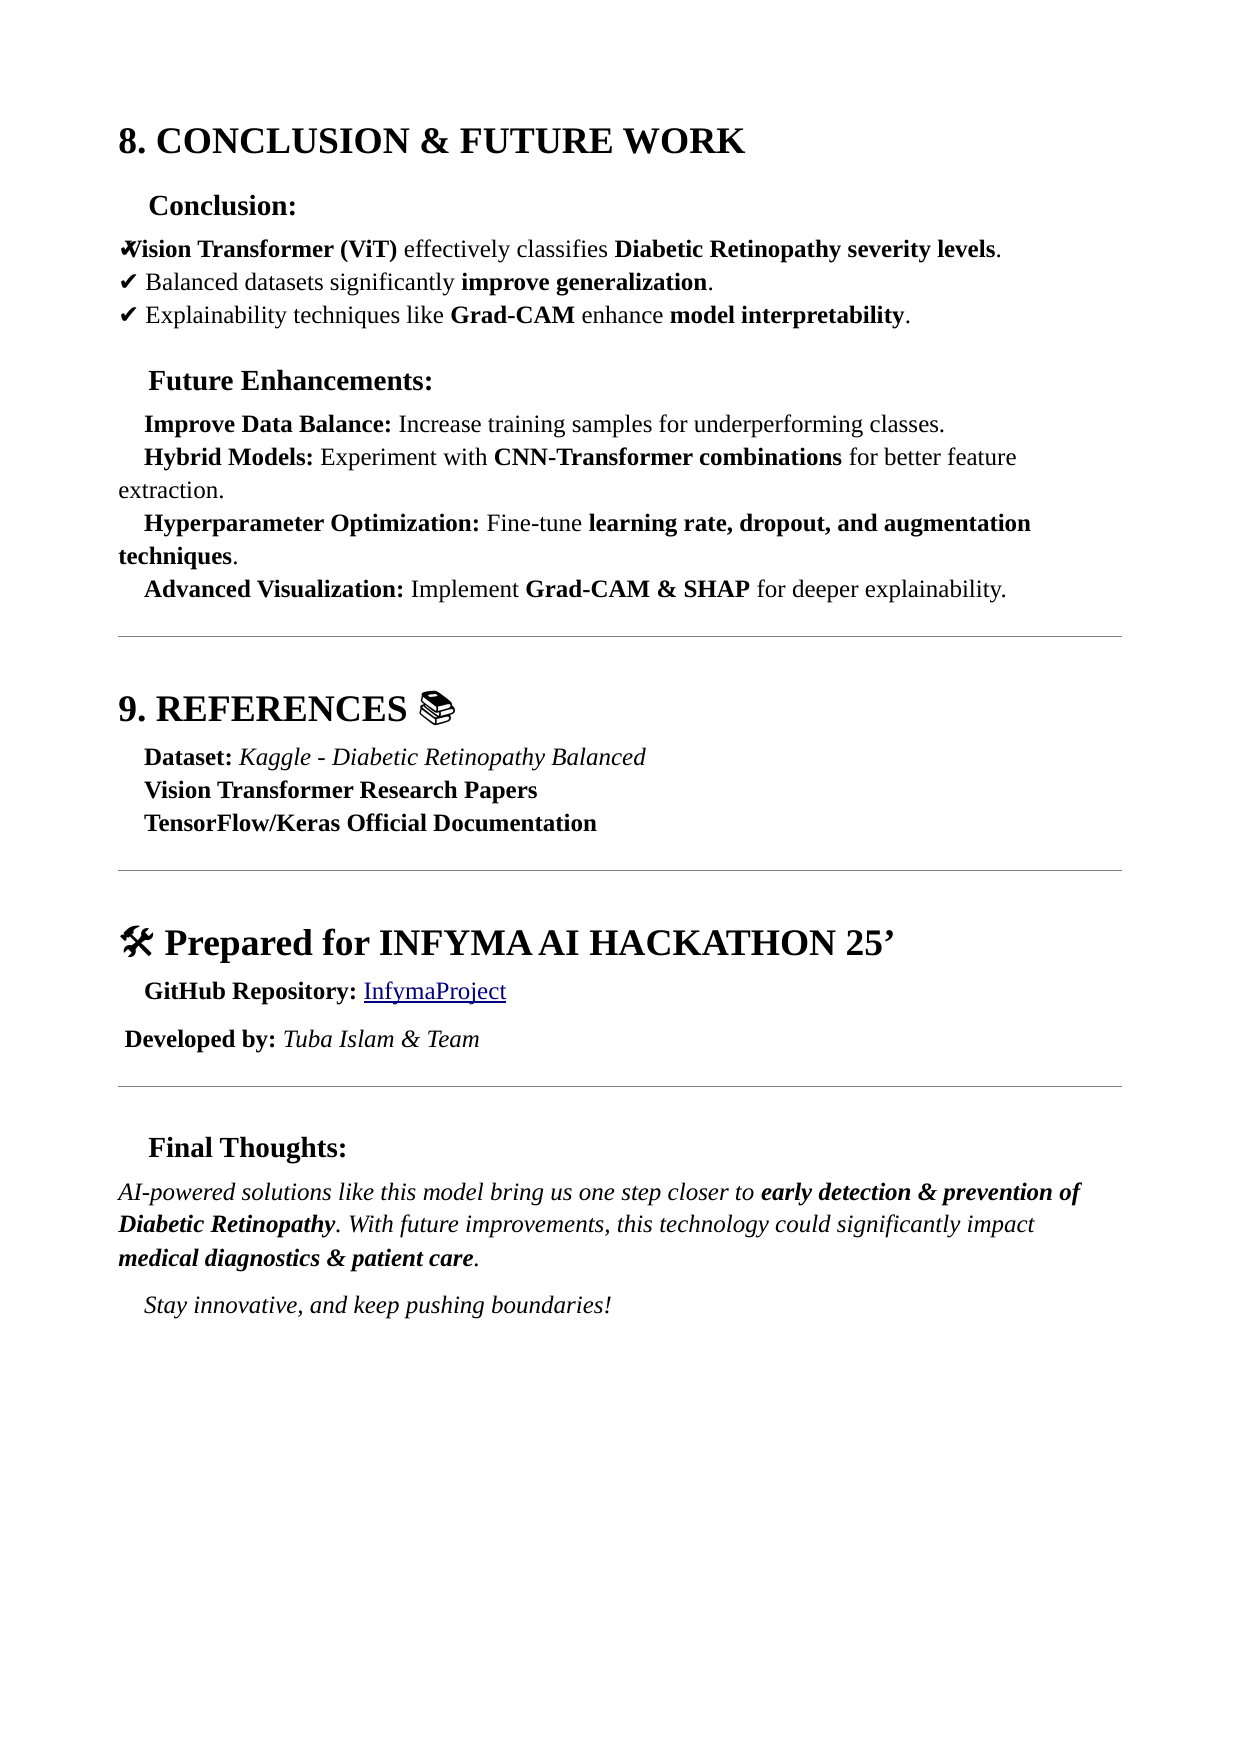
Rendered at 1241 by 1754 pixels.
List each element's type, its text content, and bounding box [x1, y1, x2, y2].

text 📌 Improve Data Balance: Increase training samples for underperforming classes. 📌 Hybrid Models: Experiment with CNN-Transformer combinations for better feature extraction. 📌 Hyperparameter Optimization: Fine-tune learning rate, dropout, and augmentation techniques. 📌 Advanced Visualization: Implement Grad-CAM & SHAP for deeper explainability. [118, 409, 1122, 602]
subtitle 8. CONCLUSION & FUTURE WORK 🔮 [118, 118, 1122, 161]
subtitle ✅ Conclusion: [118, 188, 1122, 222]
subtitle 🔭 Future Enhancements: [118, 363, 1122, 396]
text 📌 Dataset: Kaggle - Diabetic Retinopathy Balanced 📌 Vision Transformer Research Papers 📌 TensorFlow/Keras Official Documentation [118, 742, 1122, 837]
text ✔️ Vision Transformer (ViT) effectively classifies Diabetic Retinopathy severity levels. ✔️ Balanced datasets significantly improve generalization. ✔️ Explainability techniques like Grad-CAM enhance model interpretability. [118, 234, 1122, 329]
subtitle 🎯 Final Thoughts: [118, 1131, 1122, 1164]
text 🚀 Stay innovative, and keep pushing boundaries! [118, 1290, 1122, 1319]
subtitle 🛠 Prepared for INFYMA AI HACKATHON 25’ 🚀 [118, 921, 1122, 964]
text AI-powered solutions like this model bring us one step closer to early detection & prevention of Diabetic Retinopathy. With future improvements, this technology could significantly impact medical diagnostics & patient care. [118, 1177, 1122, 1271]
text 👨‍💻 Developed by: Tuba Islam & Team [118, 1024, 1122, 1053]
text 🔗 GitHub Repository: InfymaProject [118, 976, 1122, 1005]
subtitle 9. REFERENCES 📚 [118, 686, 1122, 729]
